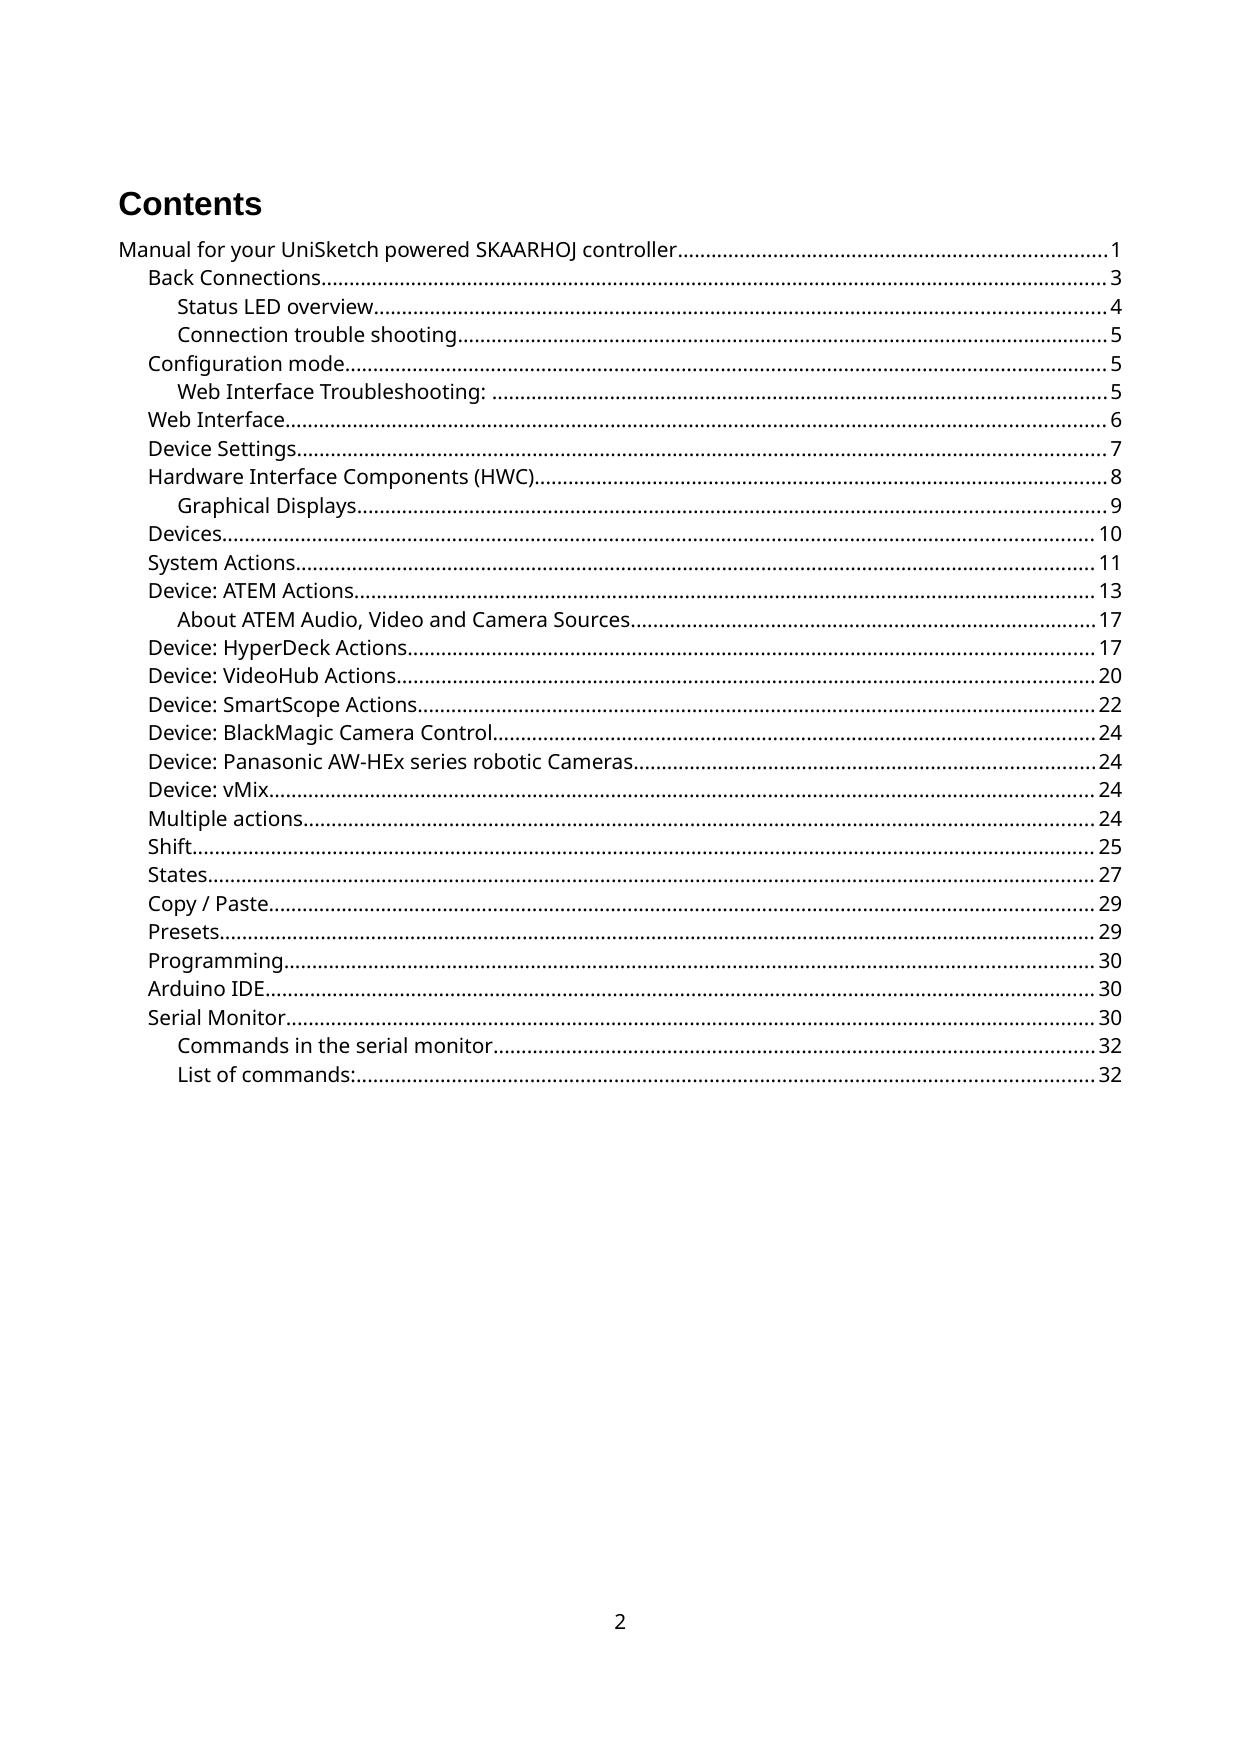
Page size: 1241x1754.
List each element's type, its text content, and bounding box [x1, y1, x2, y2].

text Device: VideoHub Actions 20 [148, 662, 1122, 690]
text Copy / Paste 29 [148, 889, 1122, 917]
text Device: ATEM Actions 13 [148, 576, 1122, 605]
text Commands in the serial monitor 32 [177, 1031, 1122, 1060]
text Back Connections 3 [148, 263, 1122, 292]
text Programming 30 [148, 946, 1122, 974]
text Arduino IDE 30 [148, 974, 1122, 1003]
text Device: SmartScope Actions 22 [148, 690, 1122, 718]
text Device: BlackMagic Camera Control 24 [148, 718, 1122, 747]
text Shift 25 [148, 832, 1122, 861]
text System Actions 11 [148, 548, 1122, 576]
text States 27 [148, 861, 1122, 889]
text Presets 29 [148, 917, 1122, 946]
text Connection trouble shooting 5 [177, 320, 1122, 349]
text List of commands: 32 [177, 1060, 1122, 1088]
text Web Interface 6 [148, 406, 1122, 434]
text Status LED overview 4 [177, 292, 1122, 320]
text Devices 10 [148, 519, 1122, 548]
subtitle Contents [118, 184, 1122, 222]
text Device: vMix 24 [148, 775, 1122, 804]
text Multiple actions 24 [148, 804, 1122, 832]
text Hardware Interface Components (HWC) 8 [148, 462, 1122, 491]
text Serial Monitor 30 [148, 1003, 1122, 1031]
text Graphical Displays 9 [177, 491, 1122, 519]
text Web Interface Troubleshooting: 5 [177, 377, 1122, 406]
text Device Settings 7 [148, 434, 1122, 462]
text Device: Panasonic AW-HEx series robotic Cameras 24 [148, 747, 1122, 775]
text Configuration mode 5 [148, 349, 1122, 377]
text About ATEM Audio, Video and Camera Sources 17 [177, 605, 1122, 633]
text Manual for your UniSketch powered SKAARHOJ controller 1 [118, 235, 1122, 263]
text Device: HyperDeck Actions 17 [148, 633, 1122, 662]
